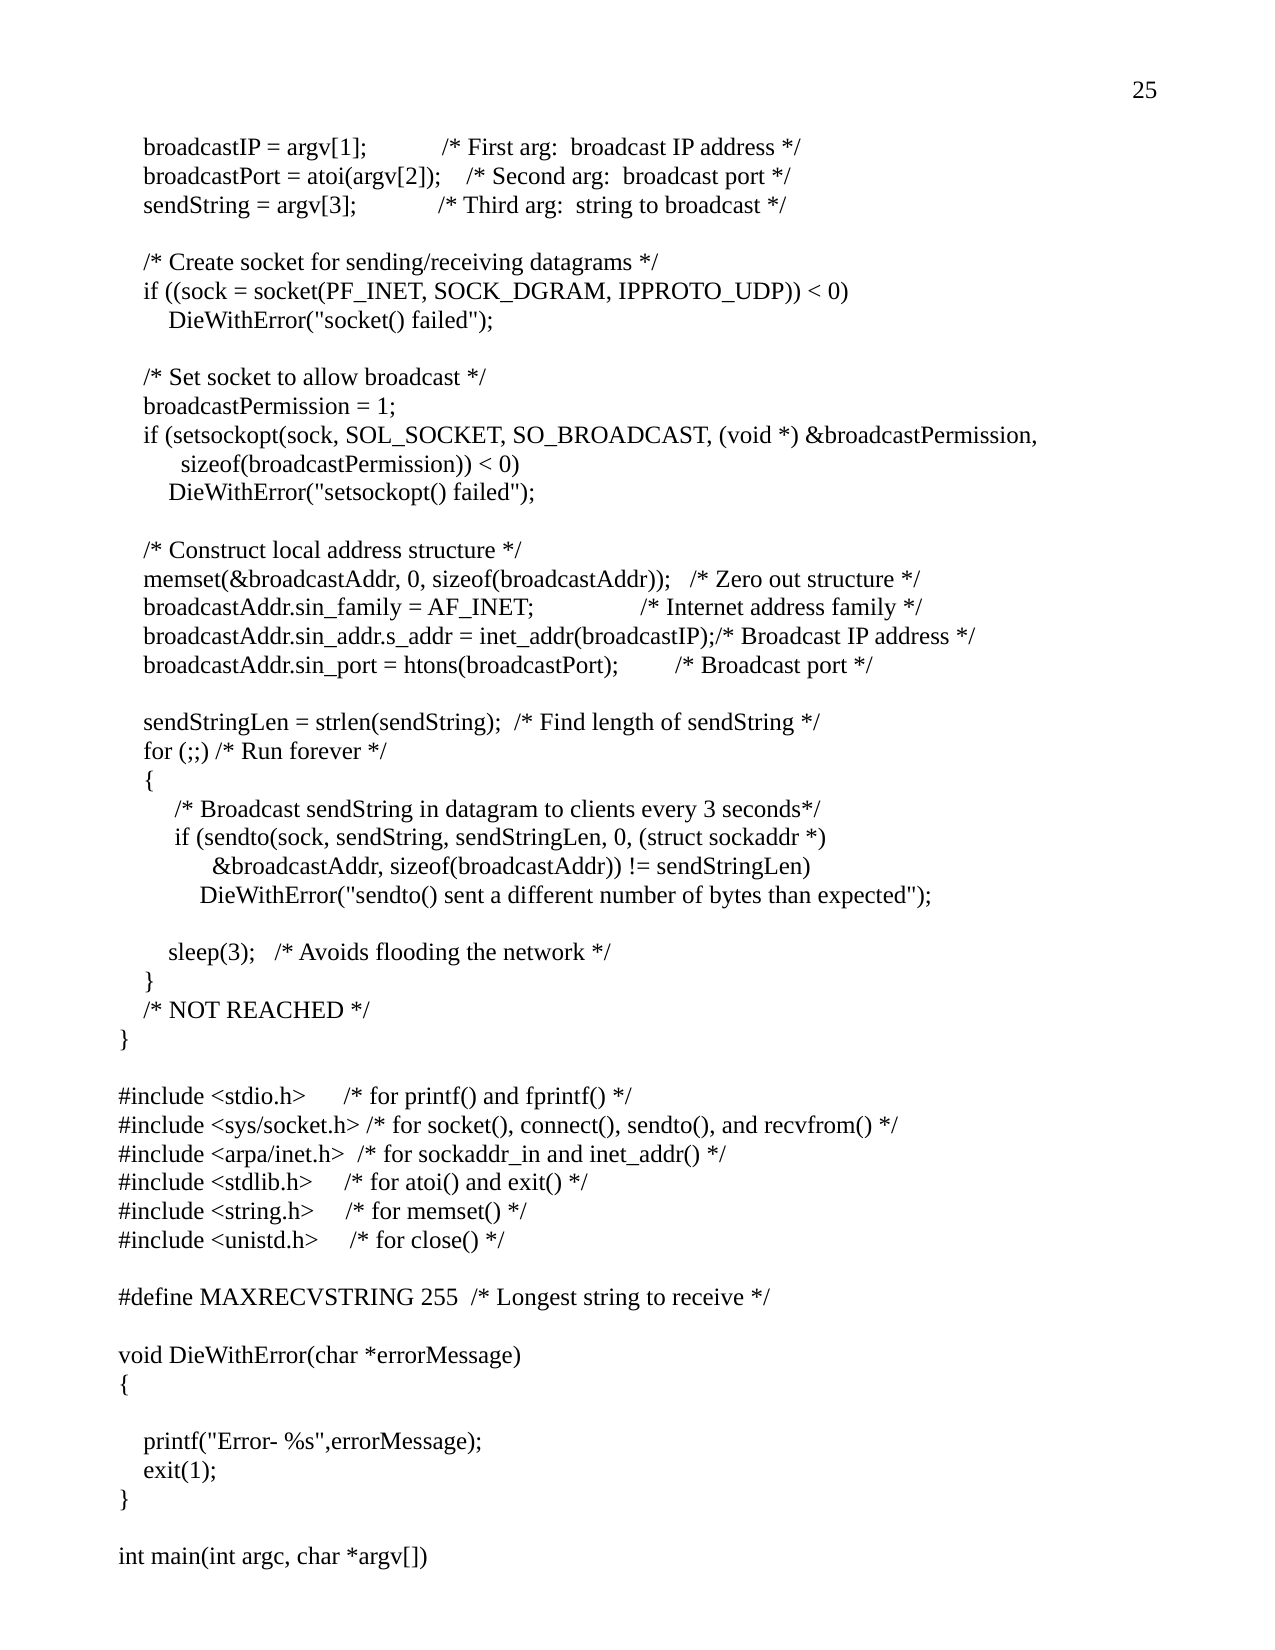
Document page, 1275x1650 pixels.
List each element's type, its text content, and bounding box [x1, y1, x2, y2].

text for (;;) /* Run forever */ [118, 736, 1157, 765]
text DieWithError("sendto() sent a different number of bytes than expected"); [118, 880, 1157, 909]
text broadcastPermission = 1; [118, 391, 1157, 420]
text int main(int argc, char *argv[]) [118, 1541, 1157, 1570]
text &broadcastAddr, sizeof(broadcastAddr)) != sendStringLen) [118, 851, 1157, 880]
text void DieWithError(char *errorMessage) [118, 1340, 1157, 1369]
text /* Construct local address structure */ [118, 535, 1157, 564]
text broadcastAddr.sin_port = htons(broadcastPort); /* Broadcast port */ [118, 650, 1157, 679]
text sendString = argv[3]; /* Third arg: string to broadcast */ [118, 190, 1157, 219]
text #include <stdlib.h> /* for atoi() and exit() */ [118, 1167, 1157, 1196]
text #include <arpa/inet.h> /* for sockaddr_in and inet_addr() */ [118, 1139, 1157, 1167]
text if (sendto(sock, sendString, sendStringLen, 0, (struct sockaddr *) [118, 822, 1157, 851]
text /* Broadcast sendString in datagram to clients every 3 seconds*/ [118, 794, 1157, 822]
text { [118, 765, 1157, 794]
text } [118, 1024, 1157, 1052]
text memset(&broadcastAddr, 0, sizeof(broadcastAddr)); /* Zero out structure */ [118, 564, 1157, 592]
text if ((sock = socket(PF_INET, SOCK_DGRAM, IPPROTO_UDP)) < 0) [118, 276, 1157, 305]
text sendStringLen = strlen(sendString); /* Find length of sendString */ [118, 707, 1157, 736]
text sleep(3); /* Avoids flooding the network */ [118, 937, 1157, 966]
text DieWithError("setsockopt() failed"); [118, 477, 1157, 506]
text } [118, 966, 1157, 995]
text /* Set socket to allow broadcast */ [118, 362, 1157, 391]
text { [118, 1369, 1157, 1397]
text broadcastAddr.sin_addr.s_addr = inet_addr(broadcastIP);/* Broadcast IP address */ [118, 621, 1157, 650]
text #define MAXRECVSTRING 255 /* Longest string to receive */ [118, 1282, 1157, 1311]
text #include <unistd.h> /* for close() */ [118, 1225, 1157, 1254]
text #include <sys/socket.h> /* for socket(), connect(), sendto(), and recvfrom() */ [118, 1110, 1157, 1139]
text broadcastIP = argv[1]; /* First arg: broadcast IP address */ [118, 132, 1157, 161]
text #include <string.h> /* for memset() */ [118, 1196, 1157, 1225]
text DieWithError("socket() failed"); [118, 305, 1157, 334]
text printf("Error- %s",errorMessage); [118, 1426, 1157, 1455]
text sizeof(broadcastPermission)) < 0) [118, 449, 1157, 477]
text broadcastAddr.sin_family = AF_INET; /* Internet address family */ [118, 592, 1157, 621]
text #include <stdio.h> /* for printf() and fprintf() */ [118, 1081, 1157, 1110]
text if (setsockopt(sock, SOL_SOCKET, SO_BROADCAST, (void *) &broadcastPermission, [118, 420, 1157, 449]
text broadcastPort = atoi(argv[2]); /* Second arg: broadcast port */ [118, 161, 1157, 190]
text /* NOT REACHED */ [118, 995, 1157, 1024]
text /* Create socket for sending/receiving datagrams */ [118, 247, 1157, 276]
text } [118, 1484, 1157, 1512]
text exit(1); [118, 1455, 1157, 1484]
